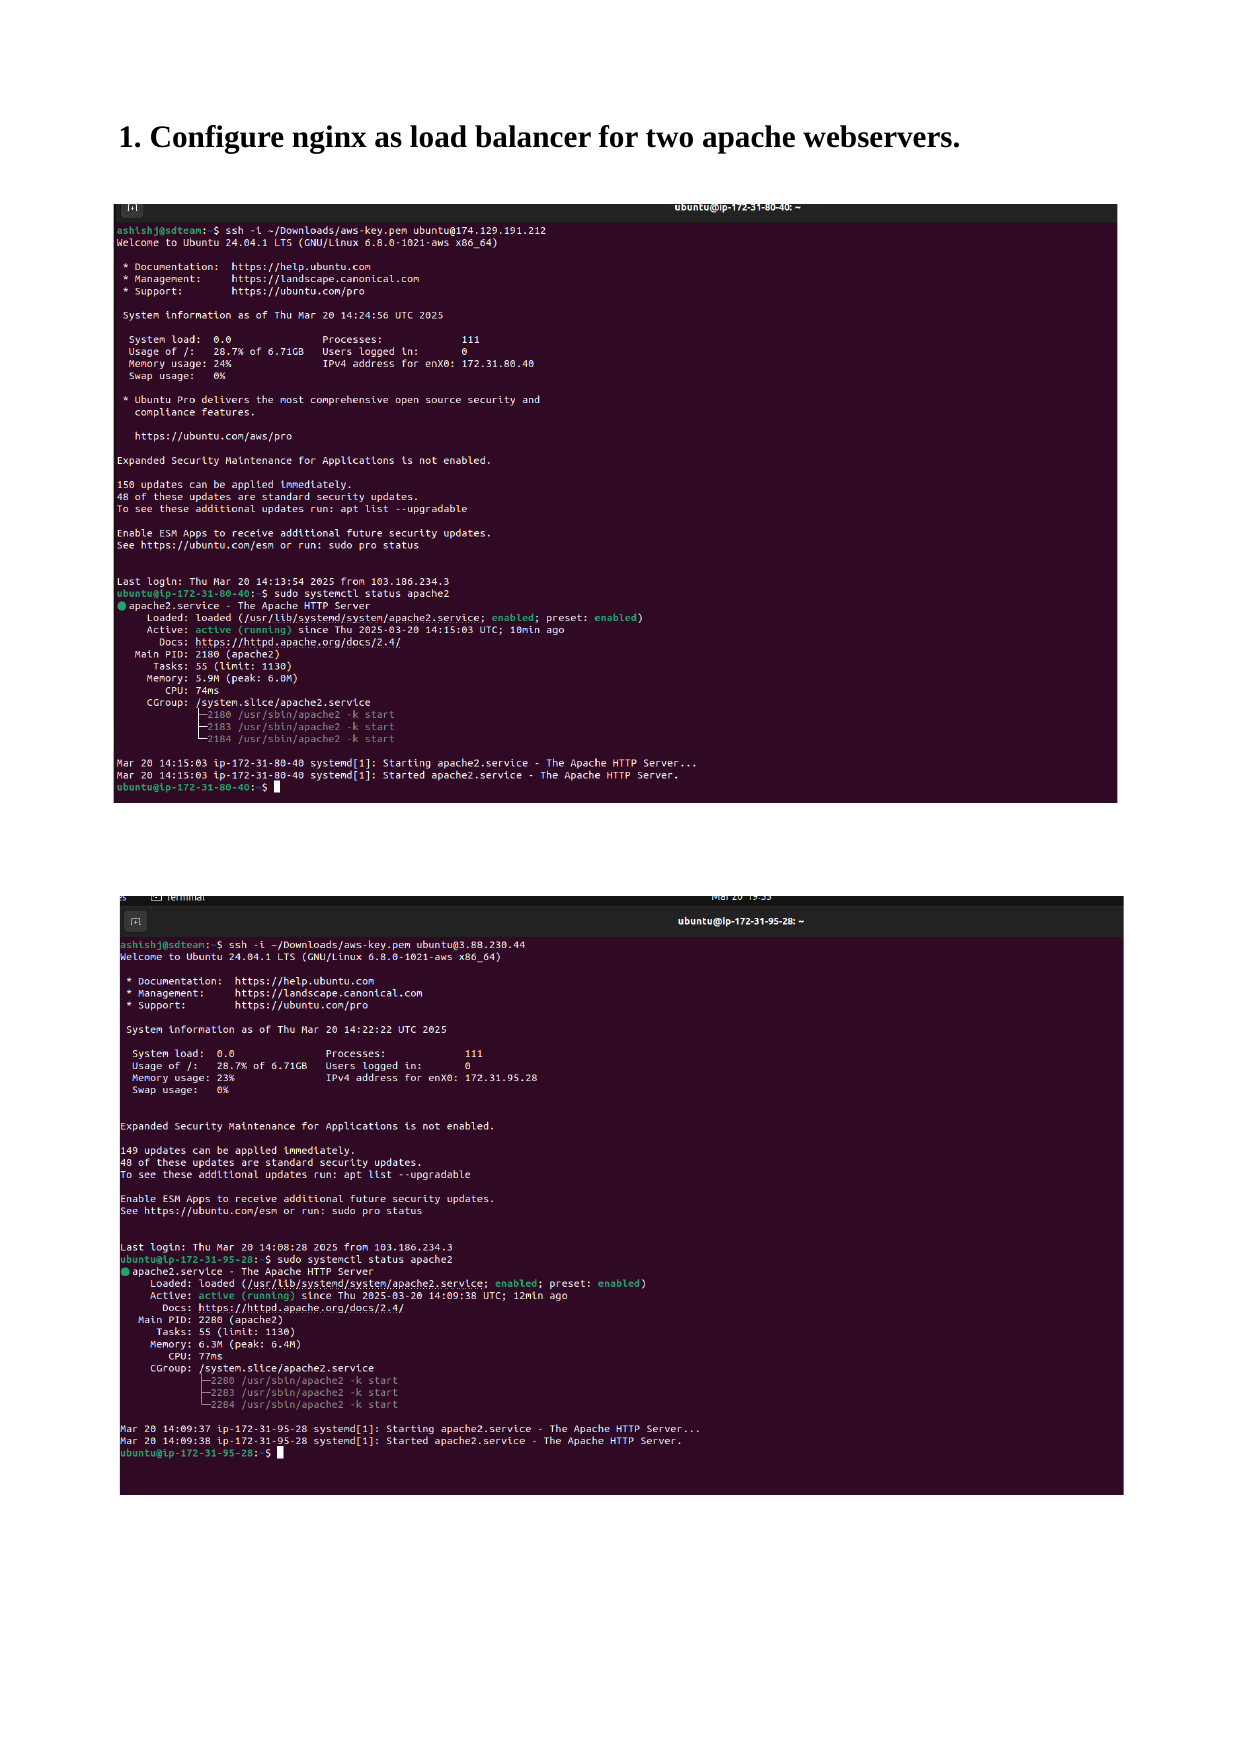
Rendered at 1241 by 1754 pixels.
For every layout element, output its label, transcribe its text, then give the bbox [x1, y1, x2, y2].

picture [119, 896, 1124, 1495]
picture [113, 204, 1118, 803]
text 1. Configure nginx as load balancer for two apache webservers. [118, 118, 1122, 154]
